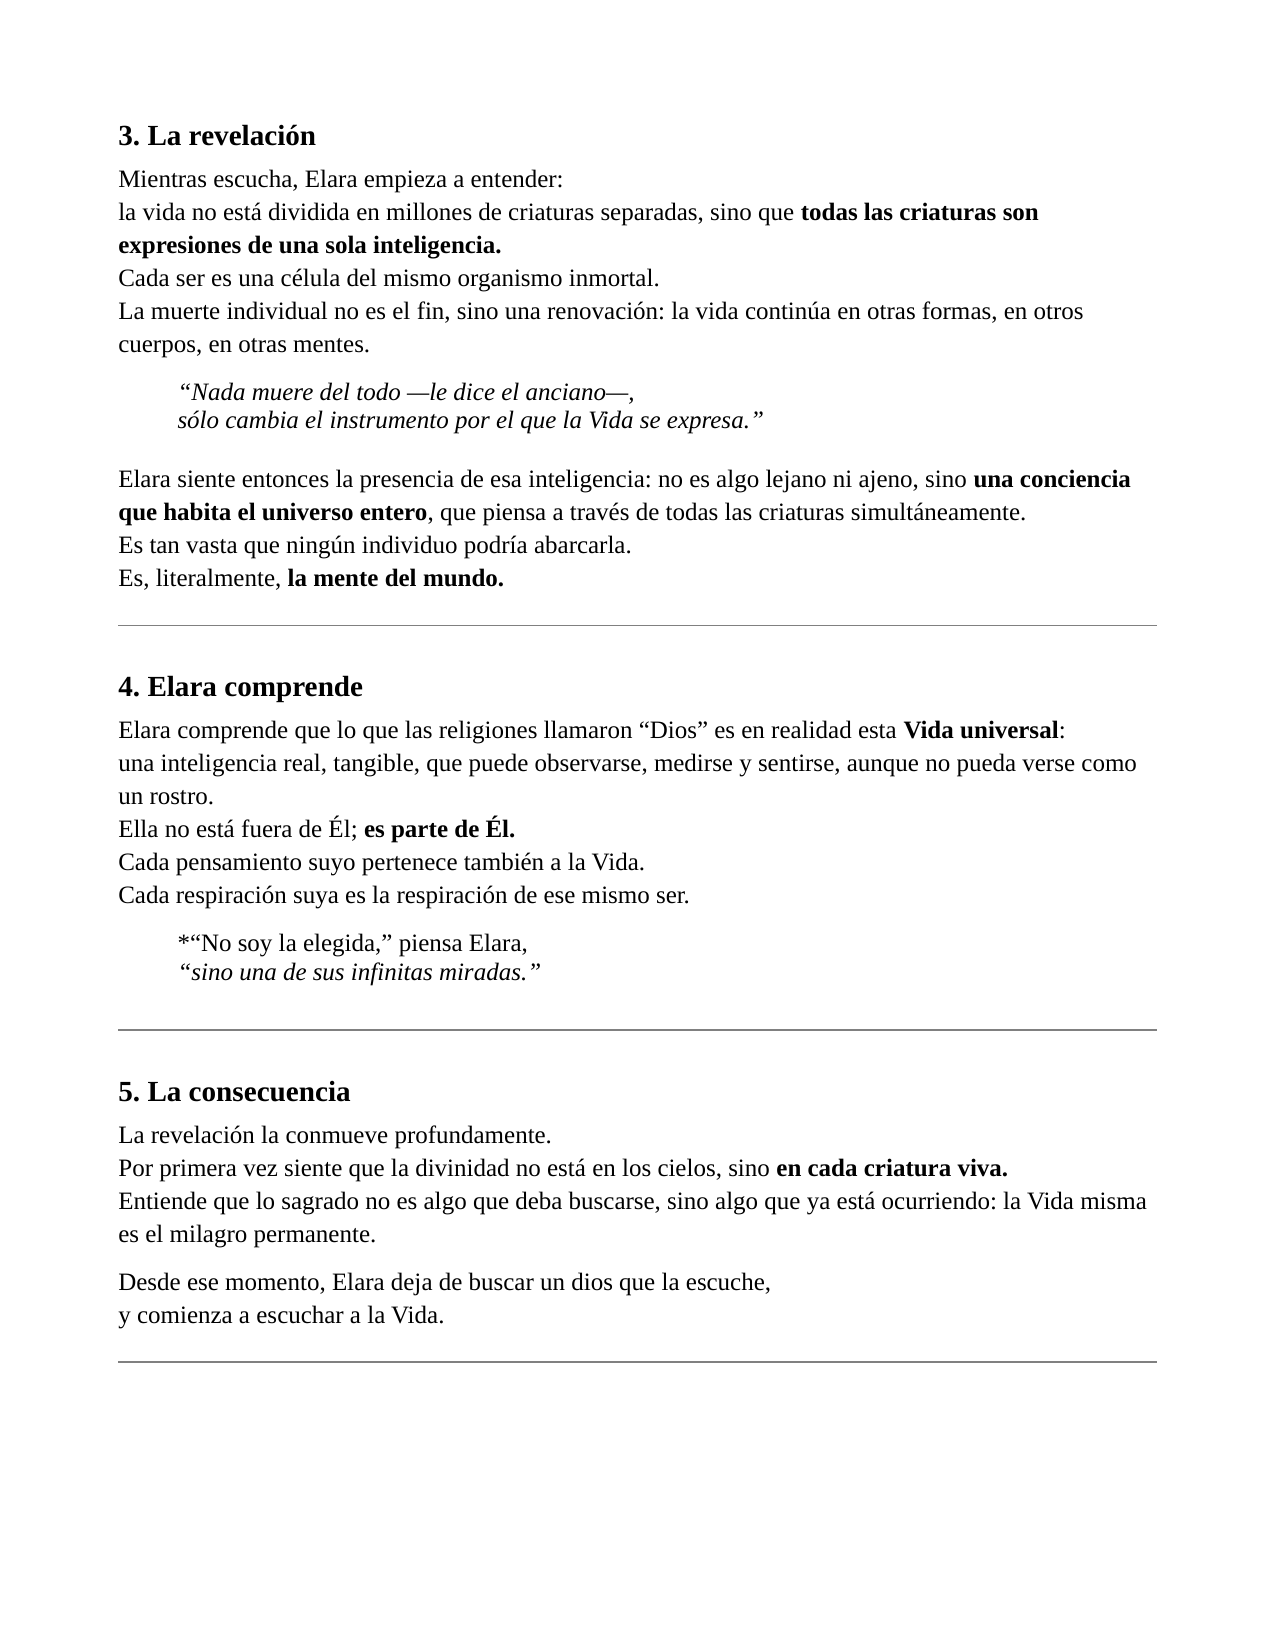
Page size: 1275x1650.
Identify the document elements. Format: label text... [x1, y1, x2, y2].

text Elara siente entonces la presencia de esa inteligencia: no es algo lejano ni ajeno, sino una conciencia que habita el universo entero, que piensa a través de todas las criaturas simultáneamente. Es tan vasta que ningún individuo podría abarcarla. Es, literalmente, la mente del mundo. [118, 464, 1157, 592]
text La revelación la conmueve profundamente. Por primera vez siente que la divinidad no está en los cielos, sino en cada criatura viva. Entiende que lo sagrado no es algo que deba buscarse, sino algo que ya está ocurriendo: la Vida misma es el milagro permanente. [118, 1120, 1157, 1248]
text Mientras escucha, Elara empieza a entender: la vida no está dividida en millones de criaturas separadas, sino que todas las criaturas son expresiones de una sola inteligencia. Cada ser es una célula del mismo organismo inmortal. La muerte individual no es el fin, sino una renovación: la vida continúa en otras formas, en otros cuerpos, en otras mentes. [118, 164, 1157, 358]
text Desde ese momento, Elara deja de buscar un dios que la escuche, y comienza a escuchar a la Vida. [118, 1267, 1157, 1328]
text Elara comprende que lo que las religiones llamaron “Dios” es en realidad esta Vida universal: una inteligencia real, tangible, que puede observarse, medirse y sentirse, aunque no pueda verse como un rostro. Ella no está fuera de Él; es parte de Él. Cada pensamiento suyo pertenece también a la Vida. Cada respiración suya es la respiración de ese mismo ser. [118, 715, 1157, 909]
subtitle 3. La revelación [118, 118, 1157, 152]
subtitle 5. La consecuencia [118, 1074, 1157, 1107]
subtitle 4. Elara comprende [118, 669, 1157, 703]
text *“No soy la elegida,” piensa Elara, “sino una de sus infinitas miradas.” [177, 928, 1098, 986]
text “Nada muere del todo —le dice el anciano—, sólo cambia el instrumento por el que la Vida se expresa.” [177, 377, 1098, 434]
